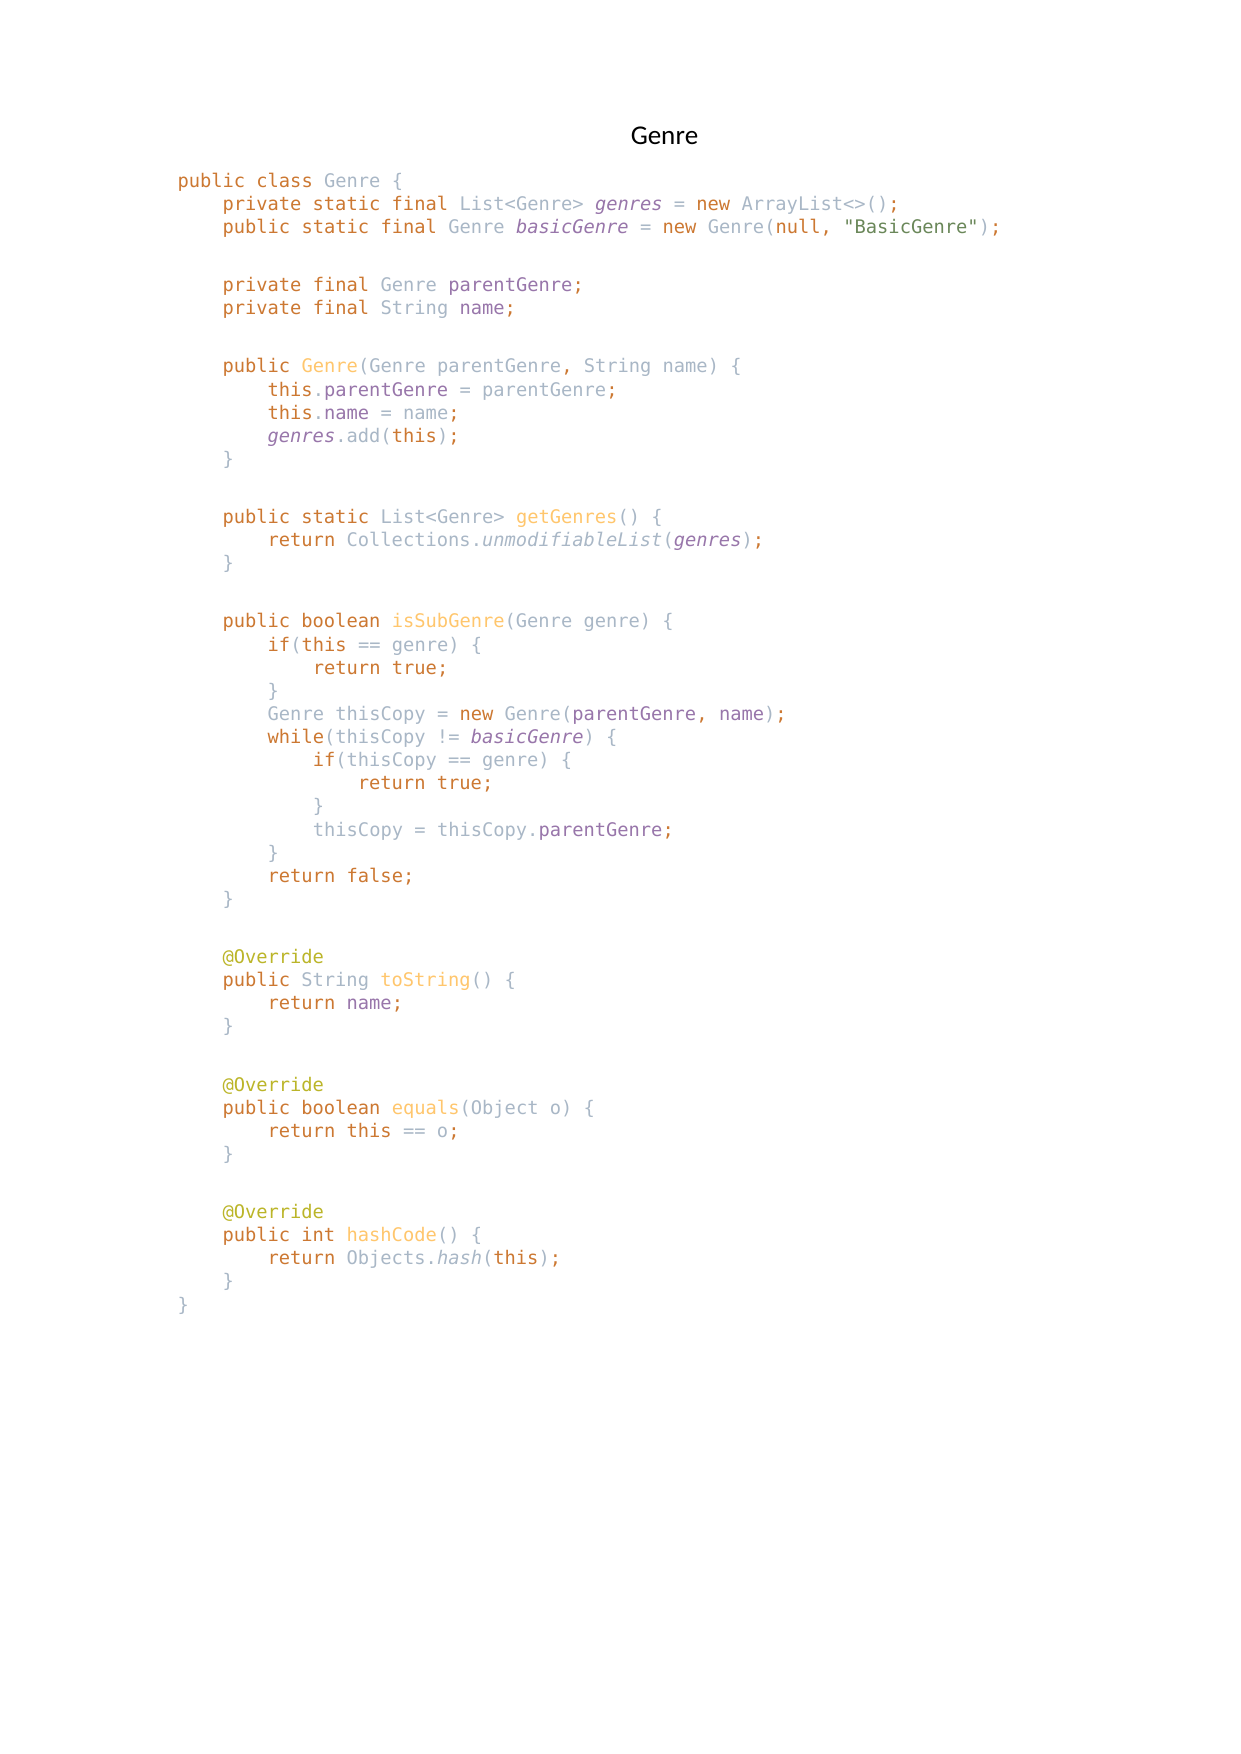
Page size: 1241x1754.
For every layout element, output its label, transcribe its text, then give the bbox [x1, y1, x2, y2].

text public class Genre { private static final List<Genre> genres = new ArrayList<>(); public static final Genre basicGenre = new Genre(null, "BasicGenre"); private final Genre parentGenre; private final String name; public Genre(Genre parentGenre, String name) { this.parentGenre = parentGenre; this.name = name; genres.add(this); } public static List<Genre> getGenres() { return Collections.unmodifiableList(genres); } public boolean isSubGenre(Genre genre) { if(this == genre) { return true; } Genre thisCopy = new Genre(parentGenre, name); while(thisCopy != basicGenre) { if(thisCopy == genre) { return true; } thisCopy = thisCopy.parentGenre; } return false; } @Override public String toString() { return name; } @Override public boolean equals(Object o) { return this == o; } @Override public int hashCode() { return Objects.hash(this); } } [177, 170, 1152, 1350]
text Genre [177, 118, 1152, 151]
